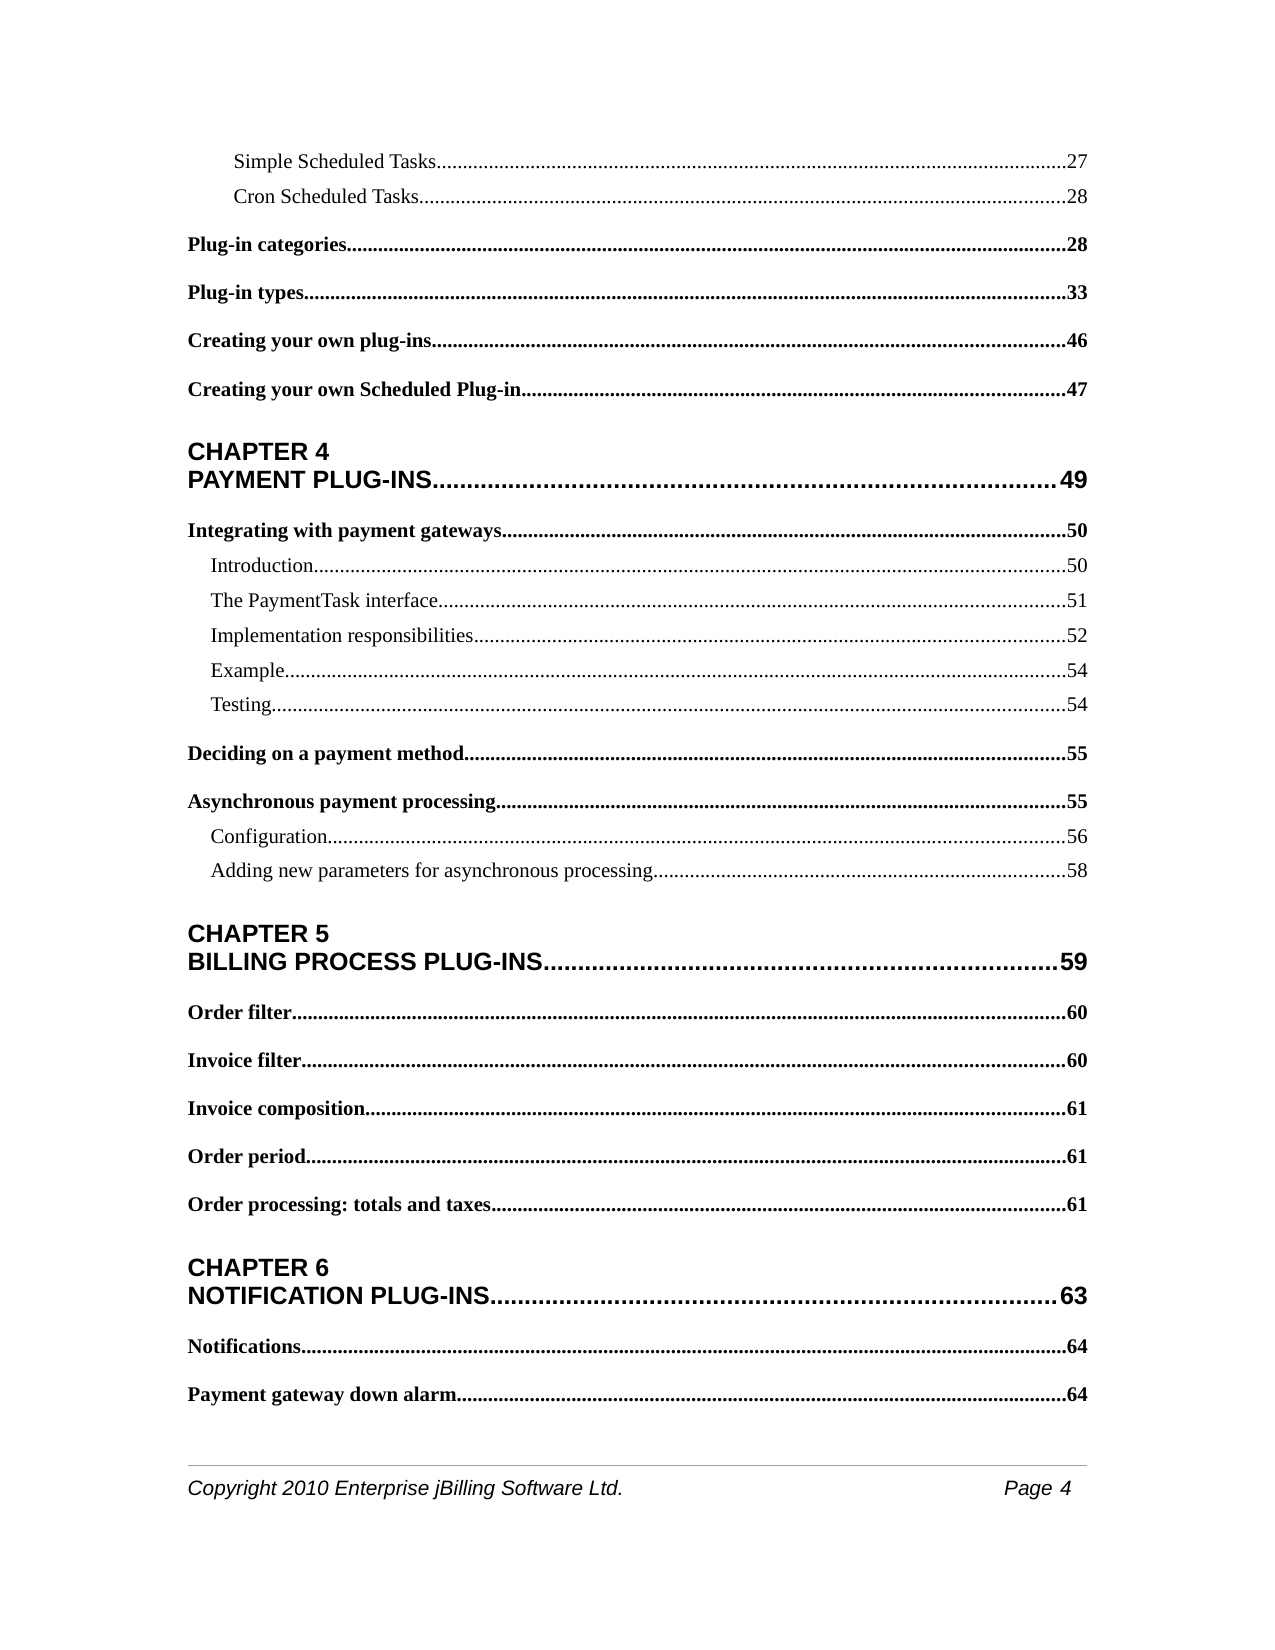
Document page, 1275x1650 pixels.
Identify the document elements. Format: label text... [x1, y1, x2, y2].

text Order filter 60 [187, 1001, 1087, 1024]
text Plug-in types 33 [187, 281, 1087, 304]
text Introduction 50 [210, 554, 1087, 577]
text Creating your own plug-ins 46 [187, 329, 1087, 352]
text Simple Scheduled Tasks 27 [233, 150, 1087, 173]
text Creating your own Scheduled Plug-in 47 [187, 377, 1087, 401]
text Invoice composition 61 [187, 1097, 1087, 1120]
text The PaymentTask interface 51 [210, 589, 1087, 612]
text Chapter 4 Payment plug-ins 49 [187, 438, 1087, 494]
text Asynchronous payment processing 55 [187, 789, 1087, 813]
text Configuration 56 [210, 824, 1087, 848]
text Invoice filter 60 [187, 1049, 1087, 1072]
text Deciding on a payment method 55 [187, 741, 1087, 764]
text Notifications 64 [187, 1335, 1087, 1358]
text Order period 61 [187, 1145, 1087, 1168]
text Adding new parameters for asynchronous processing 58 [210, 859, 1087, 882]
text Payment gateway down alarm 64 [187, 1383, 1087, 1406]
text Order processing: totals and taxes 61 [187, 1193, 1087, 1216]
text Implementation responsibilities 52 [210, 623, 1087, 647]
text Plug-in categories 28 [187, 233, 1087, 256]
text Chapter 5 Billing Process plug-ins 59 [187, 920, 1087, 976]
text Testing 54 [210, 693, 1087, 716]
text Example 54 [210, 658, 1087, 682]
text Cron Scheduled Tasks 28 [233, 185, 1087, 208]
text Chapter 6 Notification plug-ins 63 [187, 1254, 1087, 1310]
text Integrating with payment gateways 50 [187, 519, 1087, 542]
